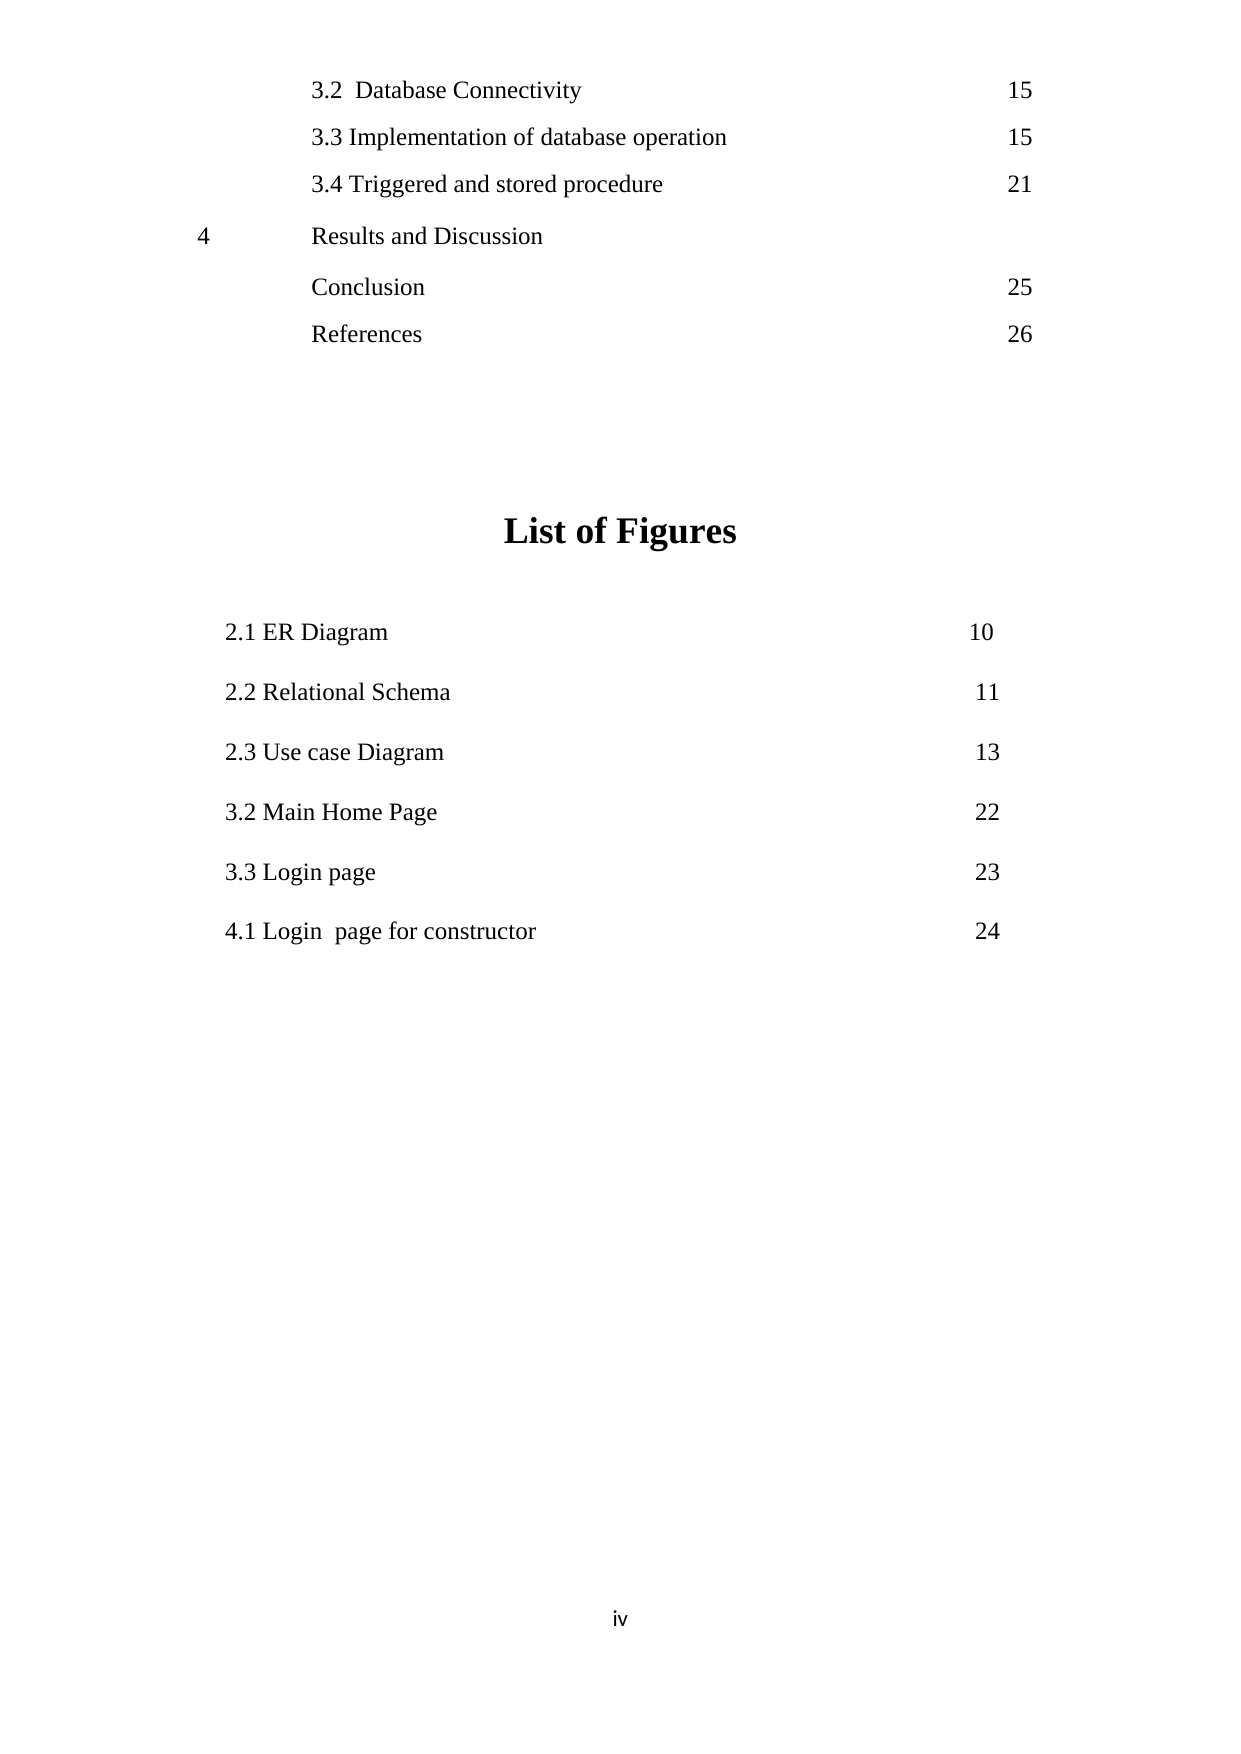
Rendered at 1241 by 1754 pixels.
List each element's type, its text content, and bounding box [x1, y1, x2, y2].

text 2.2 Relational Schema 11 [225, 677, 1090, 706]
table_cell [985, 367, 1054, 416]
table_cell [985, 216, 1054, 272]
table_cell Conclusion References [300, 273, 985, 367]
text 3.3 Login page 23 [225, 857, 1090, 885]
table_cell 15 [985, 122, 1054, 169]
text 2.3 Use case Diagram 13 [225, 737, 1090, 766]
table_cell [186, 367, 300, 416]
table_cell [186, 273, 300, 367]
text 3.2 Main Home Page 22 [225, 797, 1090, 826]
table_cell 3.3 Implementation of database operation [300, 122, 985, 169]
table_cell 21 [985, 169, 1054, 216]
table_cell 3.4 Triggered and stored procedure [300, 169, 985, 216]
table_cell 15 [985, 75, 1054, 122]
text List of Figures [150, 508, 1090, 551]
table_cell 25 26 [985, 273, 1054, 367]
text 2.1 ER Diagram 10 [225, 617, 1090, 646]
table_cell 3.2 Database Connectivity [300, 75, 985, 122]
table_cell [300, 367, 985, 416]
text 4.1 Login page for constructor 24 [225, 916, 1090, 945]
table_cell Results and Discussion [300, 216, 985, 272]
table_cell [186, 75, 300, 216]
table_cell 4 [186, 216, 300, 272]
